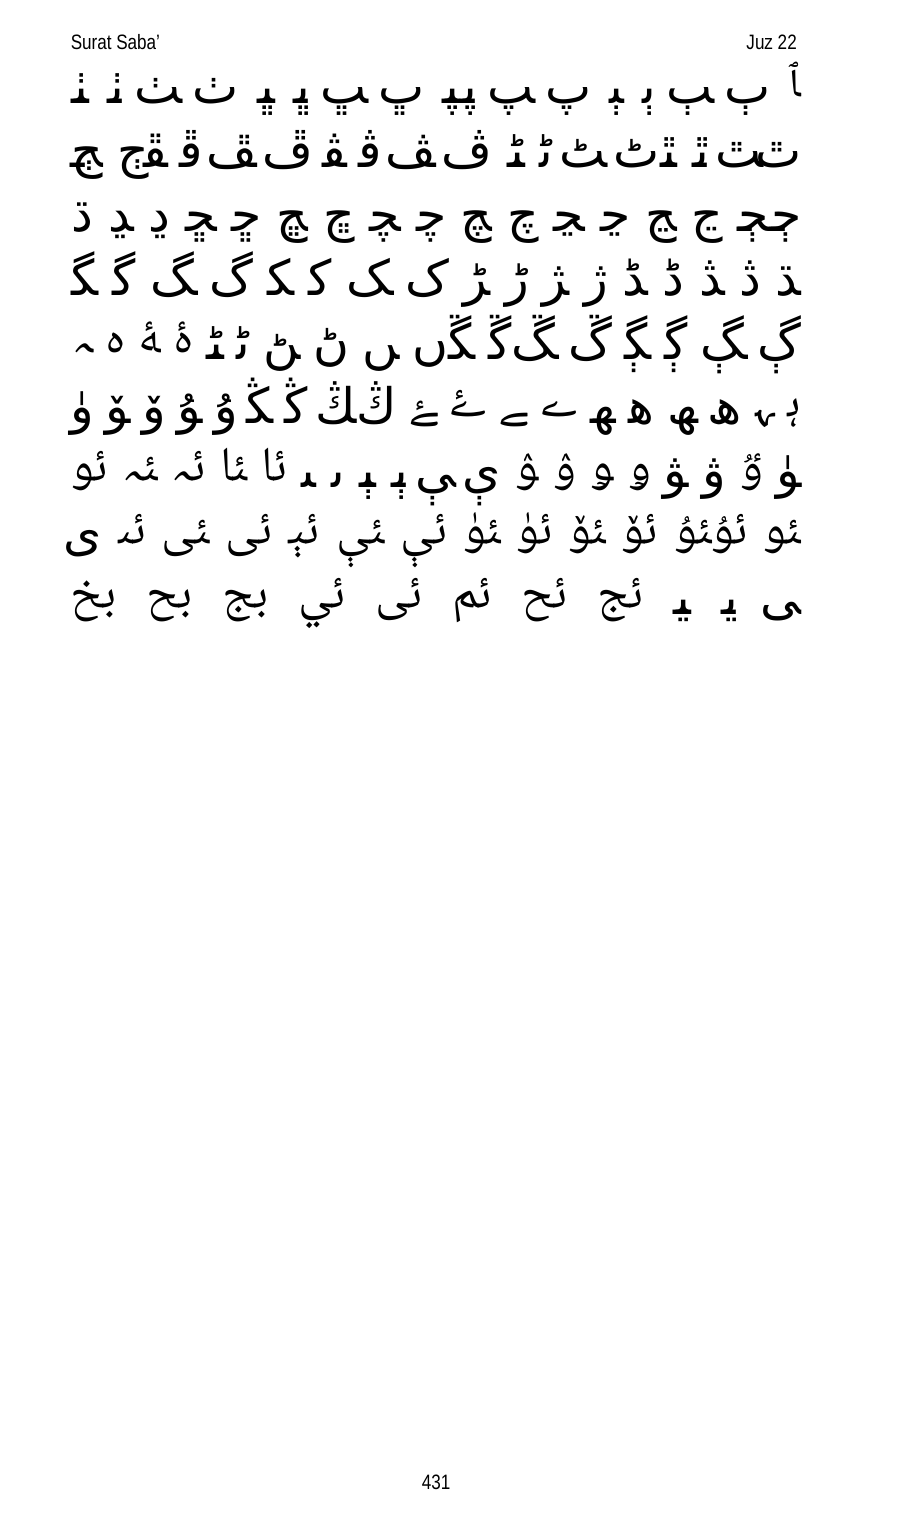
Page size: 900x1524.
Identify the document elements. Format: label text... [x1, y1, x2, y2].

text ﭑ ﭒ ﭓ ﭔ ﭕ ﭖ ﭗ ﭘﭙ ﭚ ﭛ ﭜ ﭝ ﭞ ﭟ ﭠ ﭡ ﭢﭣ ﭤ ﭥﭦ ﭧ ﭨ ﭩ ﭪ ﭫ ﭬ ﭭ ﭮ ﭯ ﭰ ﭱﭲ ﭳ ﭴﭵ ﭶ ﭷ ﭸ ﭹ ﭺ ﭻ ﭼ ﭽ ﭾ ﭿ ﮀ ﮁ ﮂ ﮃ ﮄ ﮅ ﮆ ﮇ ﮈ ﮉ ﮊ ﮋ ﮌ ﮍ ﮎ ﮏ ﮐ ﮑ ﮒ ﮓ ﮔ ﮕ ﮖ ﮗ ﮘ ﮙ ﮚ ﮛﮜ ﮝﮞ ﮟ ﮠ ﮡ ﮢ ﮣ ﮤ ﮥ ﮦ ﮧ ﮨ ﮩ ﮪ ﮫ ﮬ ﮭ ﮮ ﮯ ﮰ ﮱ ﯓ ﯔ ﯕ ﯖ ﯗ ﯘ ﯙ ﯚ ﯛ ﯜ ﯝ ﯞ ﯟ ﯠ ﯡ ﯢ ﯣ ﯤ ﯥ ﯦ ﯧ ﯨ ﯩ ﯪ ﯫ ﯬ ﯭ ﯮ ﯯ ﯰﯱ ﯲ ﯳ ﯴ ﯵ ﯶ ﯷ ﯸ ﯹ ﯺ ﯻ ﯼ ﯽ ﯾ ﯿ ﰀ ﰁ ﰂ ﰃ ﰄ ﰅ ﰆ ﰇ [71, 60, 801, 635]
